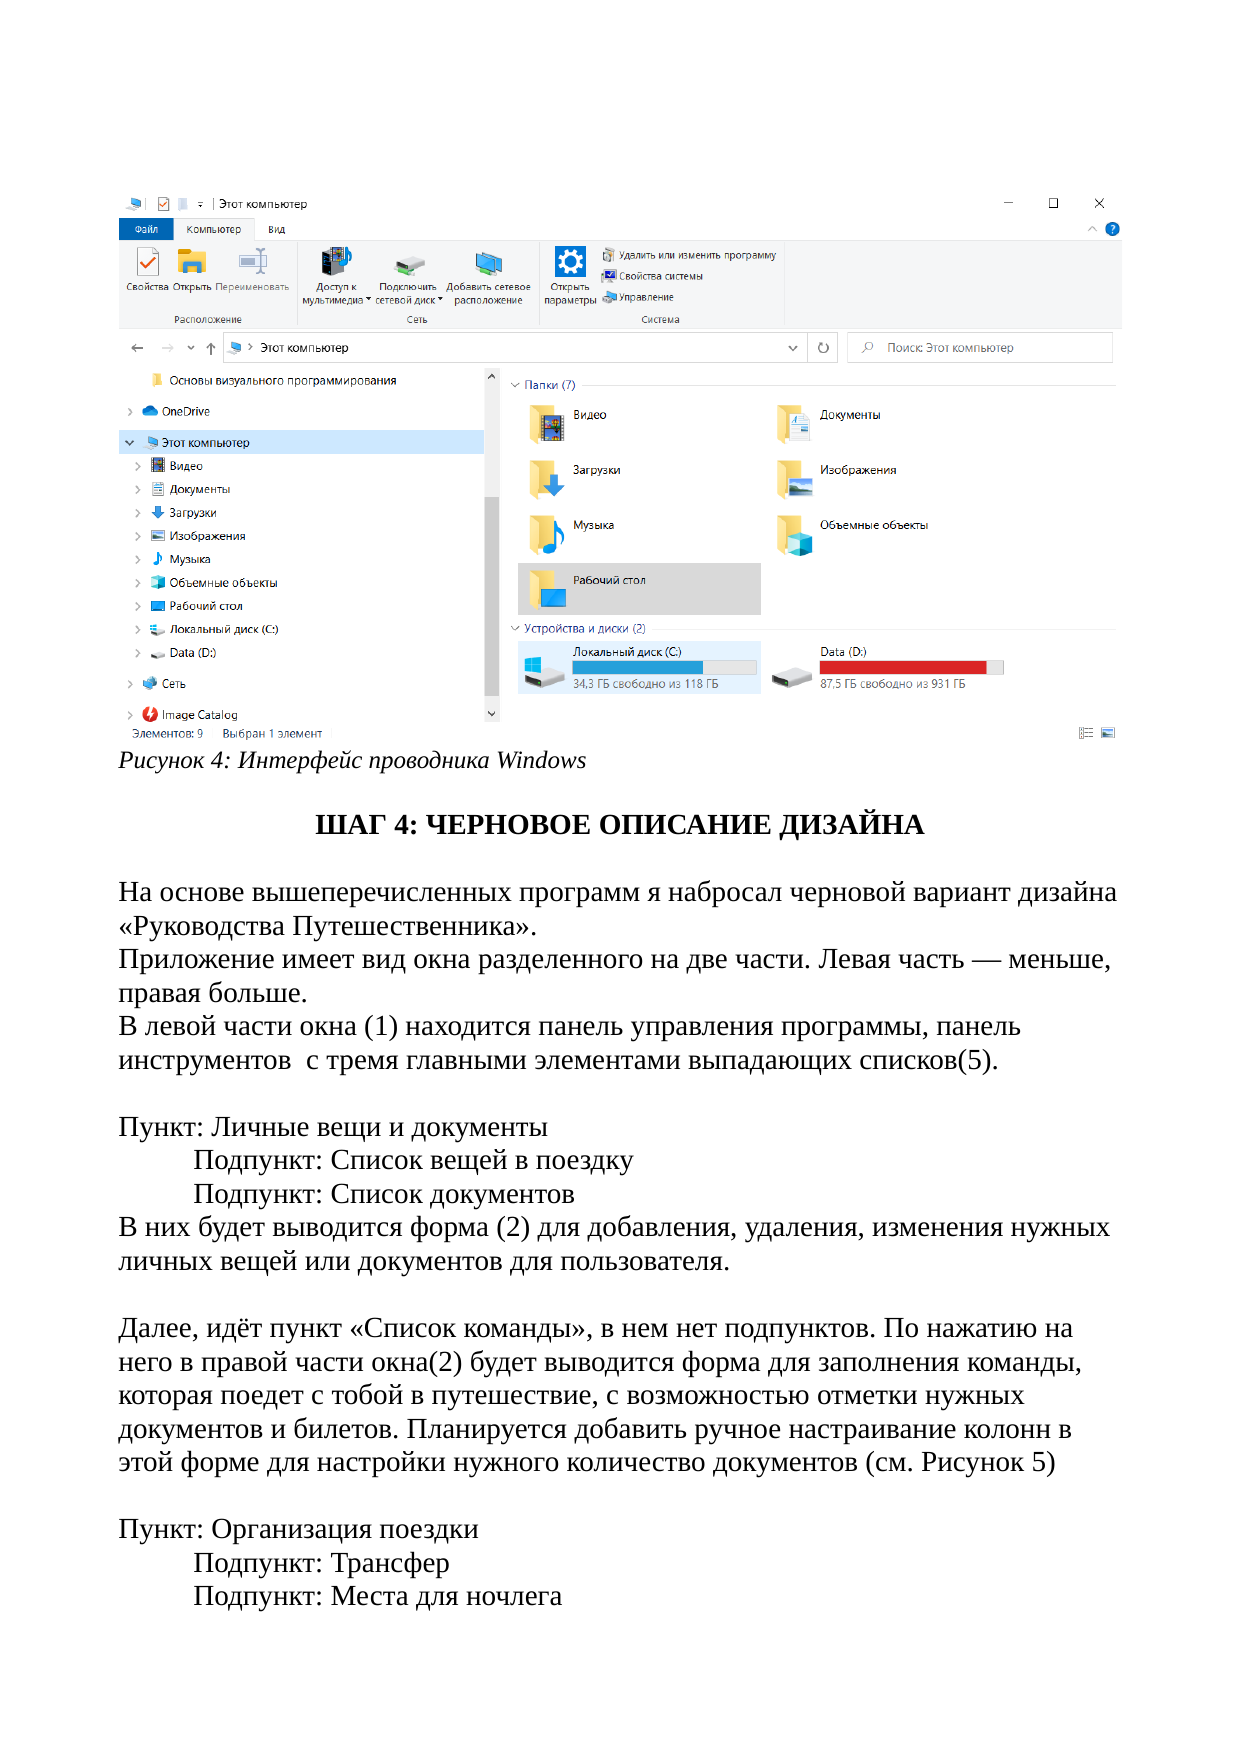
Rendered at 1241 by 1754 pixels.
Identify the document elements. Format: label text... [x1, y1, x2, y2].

text [118, 176, 1122, 188]
text Подпункт: Места для ночлега [118, 1578, 1122, 1612]
text Подпункт: Список вещей в поездку [118, 1142, 1122, 1176]
text На основе вышеперечисленных программ я набросал черновой вариант дизайна «Руководства Путешественника». [118, 874, 1122, 941]
text В левой части окна (1) находится панель управления программы, панель инструментов с тремя главными элементами выпадающих списков(5). [118, 1008, 1122, 1075]
text ШАГ 4: ЧЕРНОВОЕ ОПИСАНИЕ ДИЗАЙНА [118, 773, 1122, 841]
text Подпункт: Список документов [118, 1176, 1122, 1209]
text В них будет выводится форма (2) для добавления, удаления, изменения нужных личных вещей или документов для пользователя. [118, 1209, 1122, 1277]
text Приложение имеет вид окна разделенного на две части. Левая часть — меньше, правая больше. [118, 941, 1122, 1008]
text Пункт: Личные вещи и документы [118, 1109, 1122, 1142]
text Пункт: Организация поездки Подпункт: Трансфер [118, 1511, 1122, 1578]
text Рисунок 4: Интерфейс проводника Windows [118, 745, 1122, 773]
picture [118, 188, 1123, 745]
text Далее, идёт пункт «Список команды», в нем нет подпунктов. По нажатию на него в правой части окна(2) будет выводится форма для заполнения команды, которая поедет с тобой в путешествие, с возможностью отметки нужных документов и билетов. Планируется добавить ручное настраивание колонн в этой форме для настройки нужного количество документов (см. Рисунок 5) [118, 1310, 1122, 1478]
